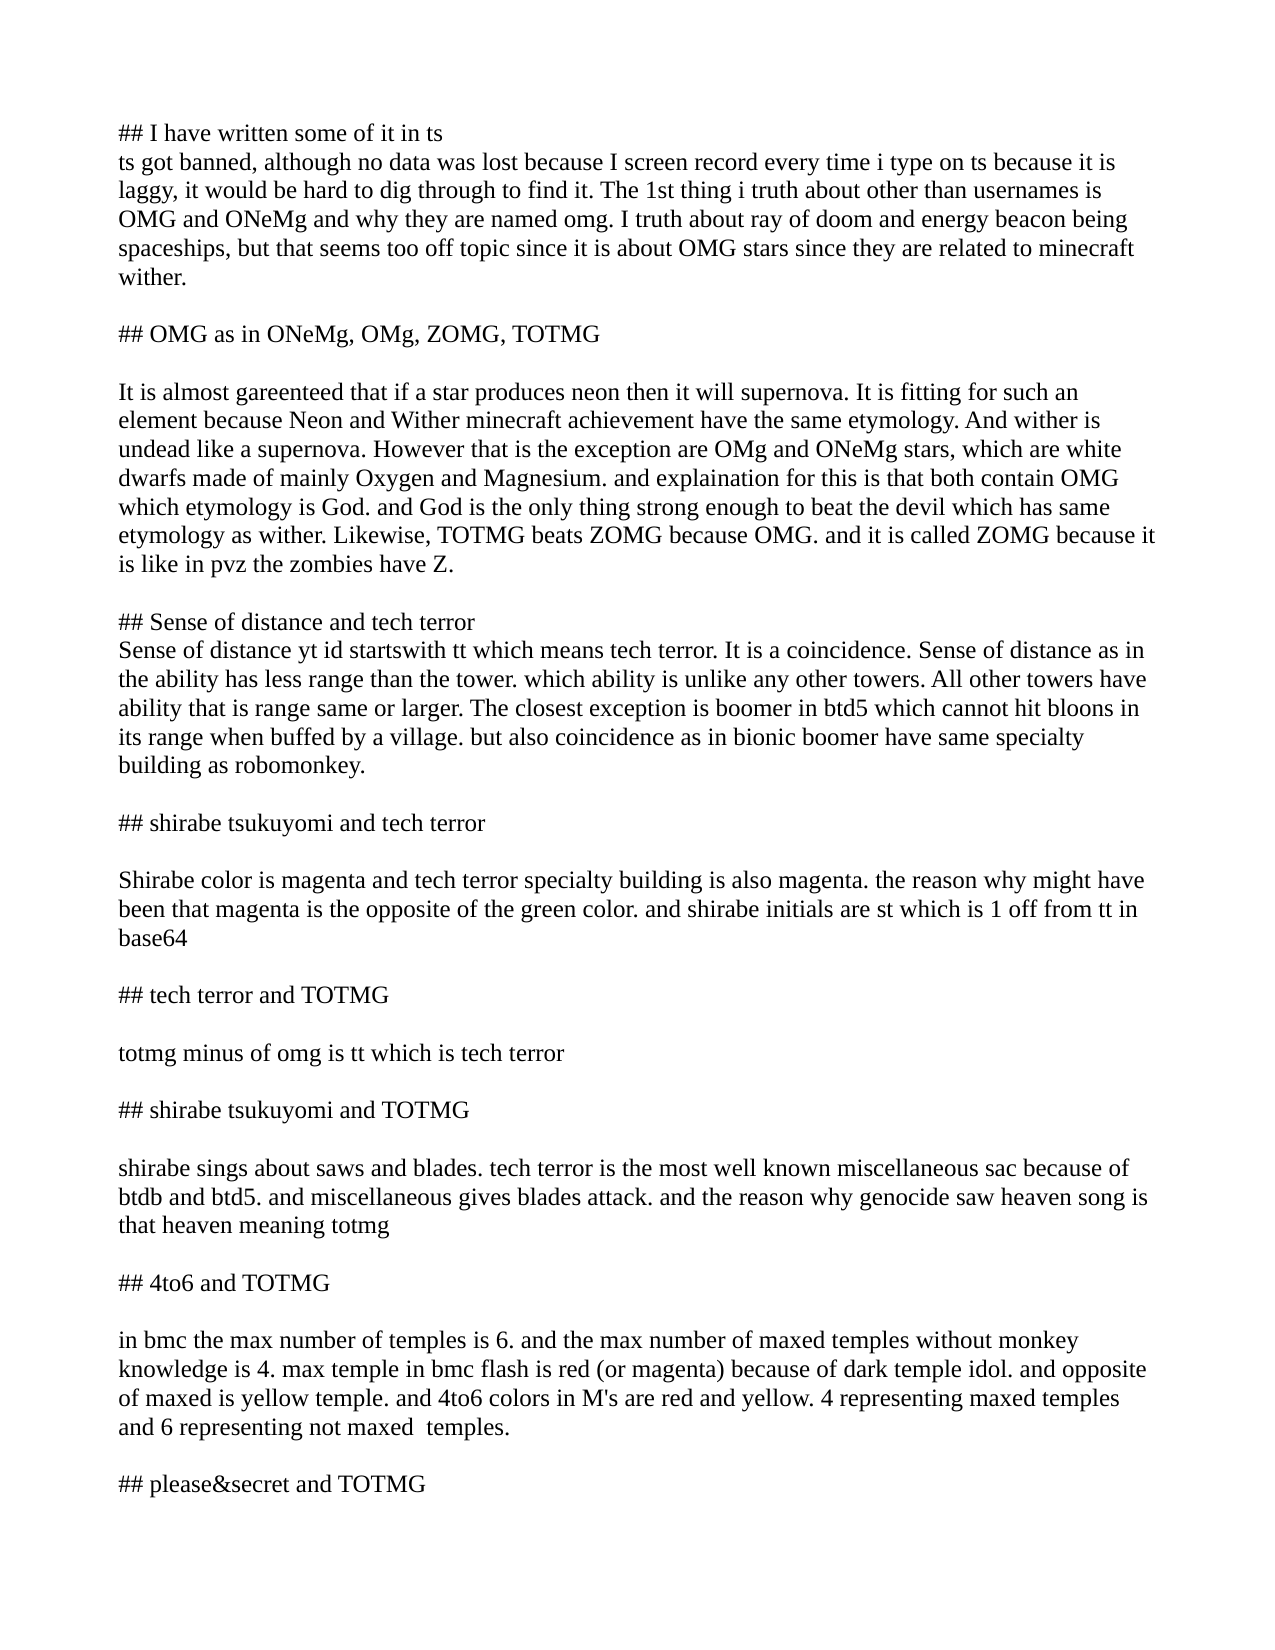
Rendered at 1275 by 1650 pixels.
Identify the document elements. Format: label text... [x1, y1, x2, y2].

text ## please&secret and TOTMG [118, 1469, 1157, 1498]
text in bmc the max number of temples is 6. and the max number of maxed temples without monkey knowledge is 4. max temple in bmc flash is red (or magenta) because of dark temple idol. and opposite of maxed is yellow temple. and 4to6 colors in M's are red and yellow. 4 representing maxed temples and 6 representing not maxed temples. [118, 1326, 1157, 1441]
text ## shirabe tsukuyomi and TOTMG [118, 1096, 1157, 1124]
text totmg minus of omg is tt which is tech terror [118, 1038, 1157, 1067]
text ## shirabe tsukuyomi and tech terror [118, 808, 1157, 837]
text Shirabe color is magenta and tech terror specialty building is also magenta. the reason why might have been that magenta is the opposite of the green color. and shirabe initials are st which is 1 off from tt in base64 [118, 866, 1157, 952]
text ## I have written some of it in ts [118, 118, 1157, 147]
text Sense of distance yt id startswith tt which means tech terror. It is a coincidence. Sense of distance as in the ability has less range than the tower. which ability is unlike any other towers. All other towers have ability that is range same or larger. The closest exception is boomer in btd5 which cannot hit bloons in its range when buffed by a village. but also coincidence as in bionic boomer have same specialty building as robomonkey. [118, 636, 1157, 779]
text ## 4to6 and TOTMG [118, 1268, 1157, 1297]
text ## Sense of distance and tech terror [118, 607, 1157, 636]
text It is almost gareenteed that if a star produces neon then it will supernova. It is fitting for such an element because Neon and Wither minecraft achievement have the same etymology. And wither is undead like a supernova. However that is the exception are OMg and ONeMg stars, which are white dwarfs made of mainly Oxygen and Magnesium. and explaination for this is that both contain OMG which etymology is God. and God is the only thing strong enough to beat the devil which has same etymology as wither. Likewise, TOTMG beats ZOMG because OMG. and it is called ZOMG because it is like in pvz the zombies have Z. [118, 377, 1157, 578]
text shirabe sings about saws and blades. tech terror is the most well known miscellaneous sac because of btdb and btd5. and miscellaneous gives blades attack. and the reason why genocide saw heaven song is that heaven meaning totmg [118, 1153, 1157, 1239]
text ts got banned, although no data was lost because I screen record every time i type on ts because it is laggy, it would be hard to dig through to find it. The 1st thing i truth about other than usernames is OMG and ONeMg and why they are named omg. I truth about ray of doom and energy beacon being spaceships, but that seems too off topic since it is about OMG stars since they are related to minecraft wither. [118, 147, 1157, 291]
text ## tech terror and TOTMG [118, 981, 1157, 1009]
text ## OMG as in ONeMg, OMg, ZOMG, TOTMG [118, 319, 1157, 348]
